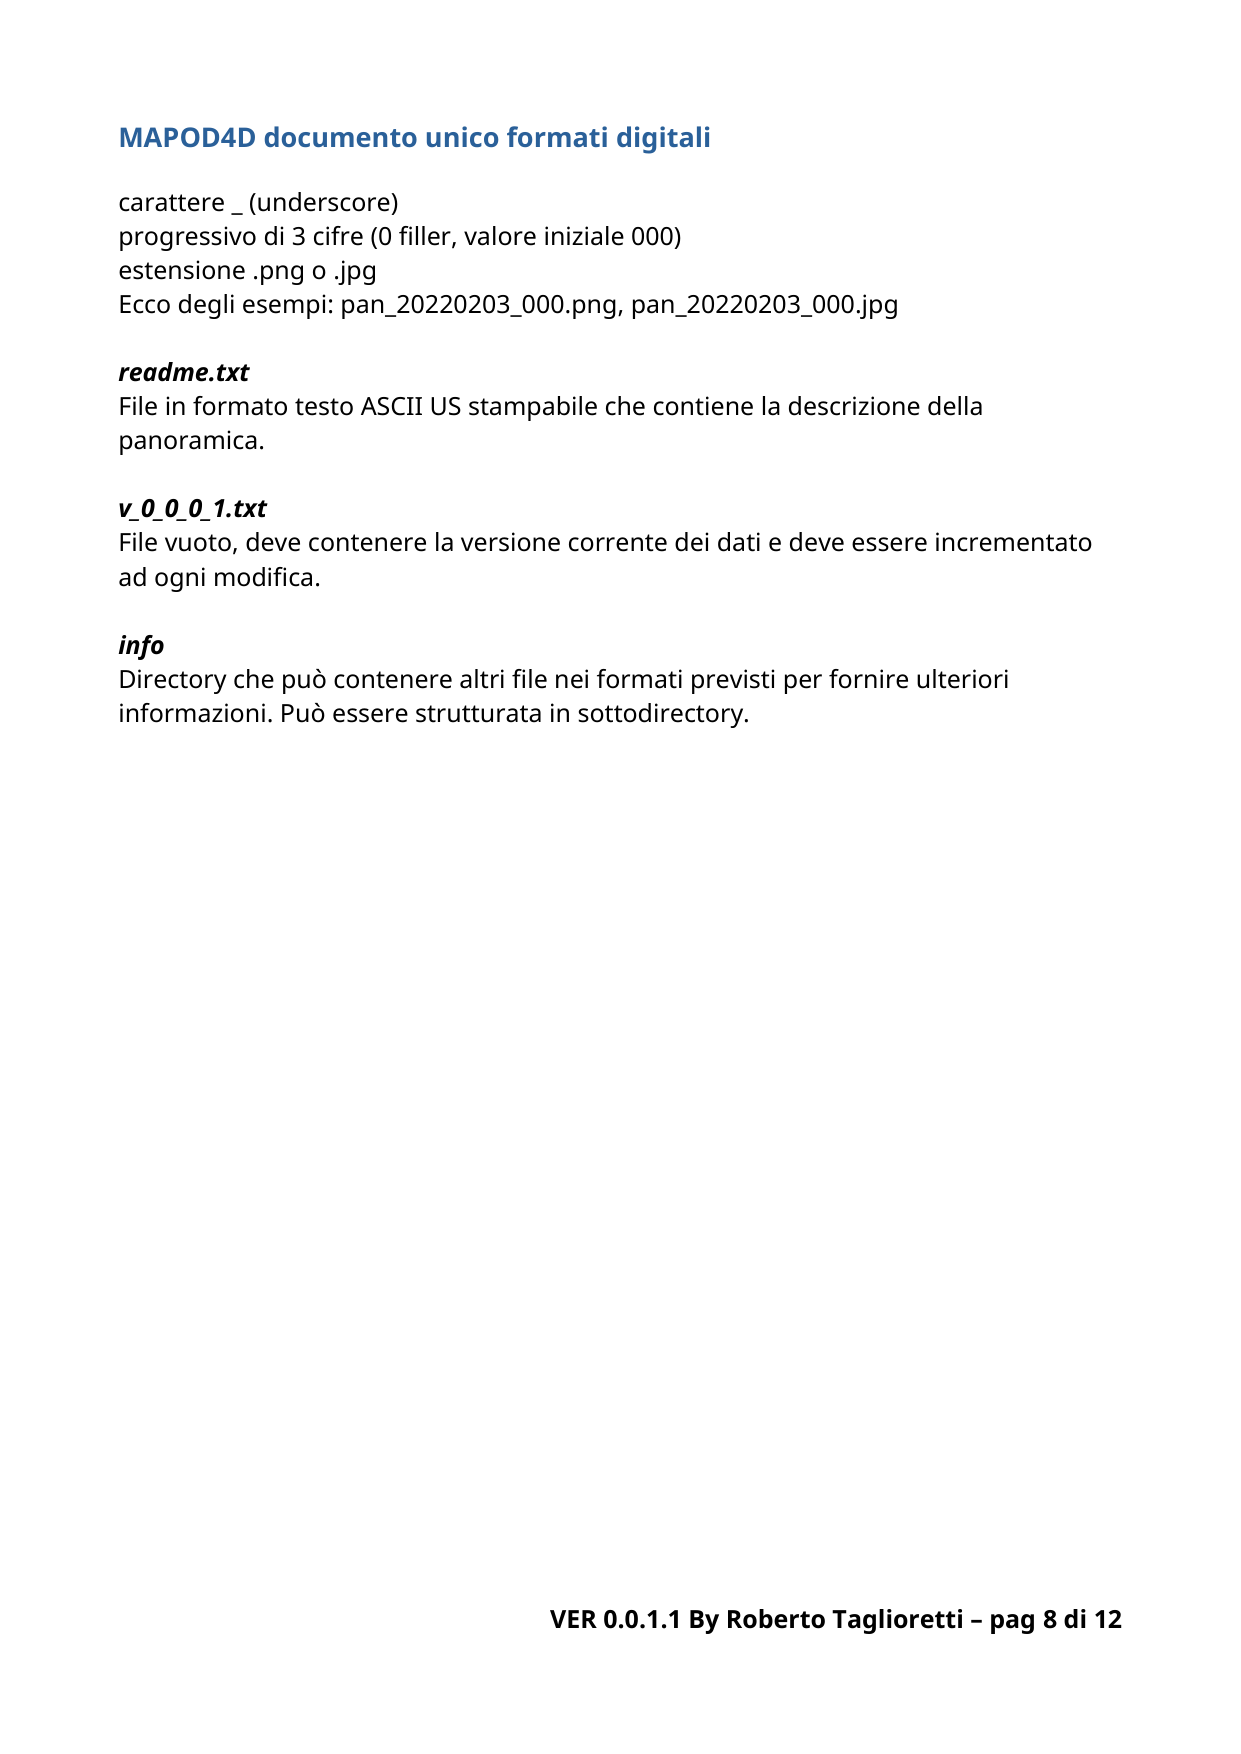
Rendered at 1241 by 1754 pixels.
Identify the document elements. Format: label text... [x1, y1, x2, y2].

text estensione .png o .jpg [118, 253, 1122, 287]
text v_0_0_0_1.txt [118, 491, 1122, 525]
text Directory che può contenere altri file nei formati previsti per fornire ulteriori informazioni. Può essere strutturata in sottodirectory. [118, 661, 1122, 729]
text Ecco degli esempi: pan_20220203_000.png, pan_20220203_000.jpg [118, 287, 1122, 321]
text File in formato testo ASCII US stampabile che contiene la descrizione della panoramica. [118, 389, 1122, 457]
text info [118, 627, 1122, 661]
text readme.txt [118, 355, 1122, 389]
text progressivo di 3 cifre (0 filler, valore iniziale 000) [118, 218, 1122, 253]
text File vuoto, deve contenere la versione corrente dei dati e deve essere incrementato ad ogni modifica. [118, 525, 1122, 593]
text carattere _ (underscore) [118, 184, 1122, 218]
